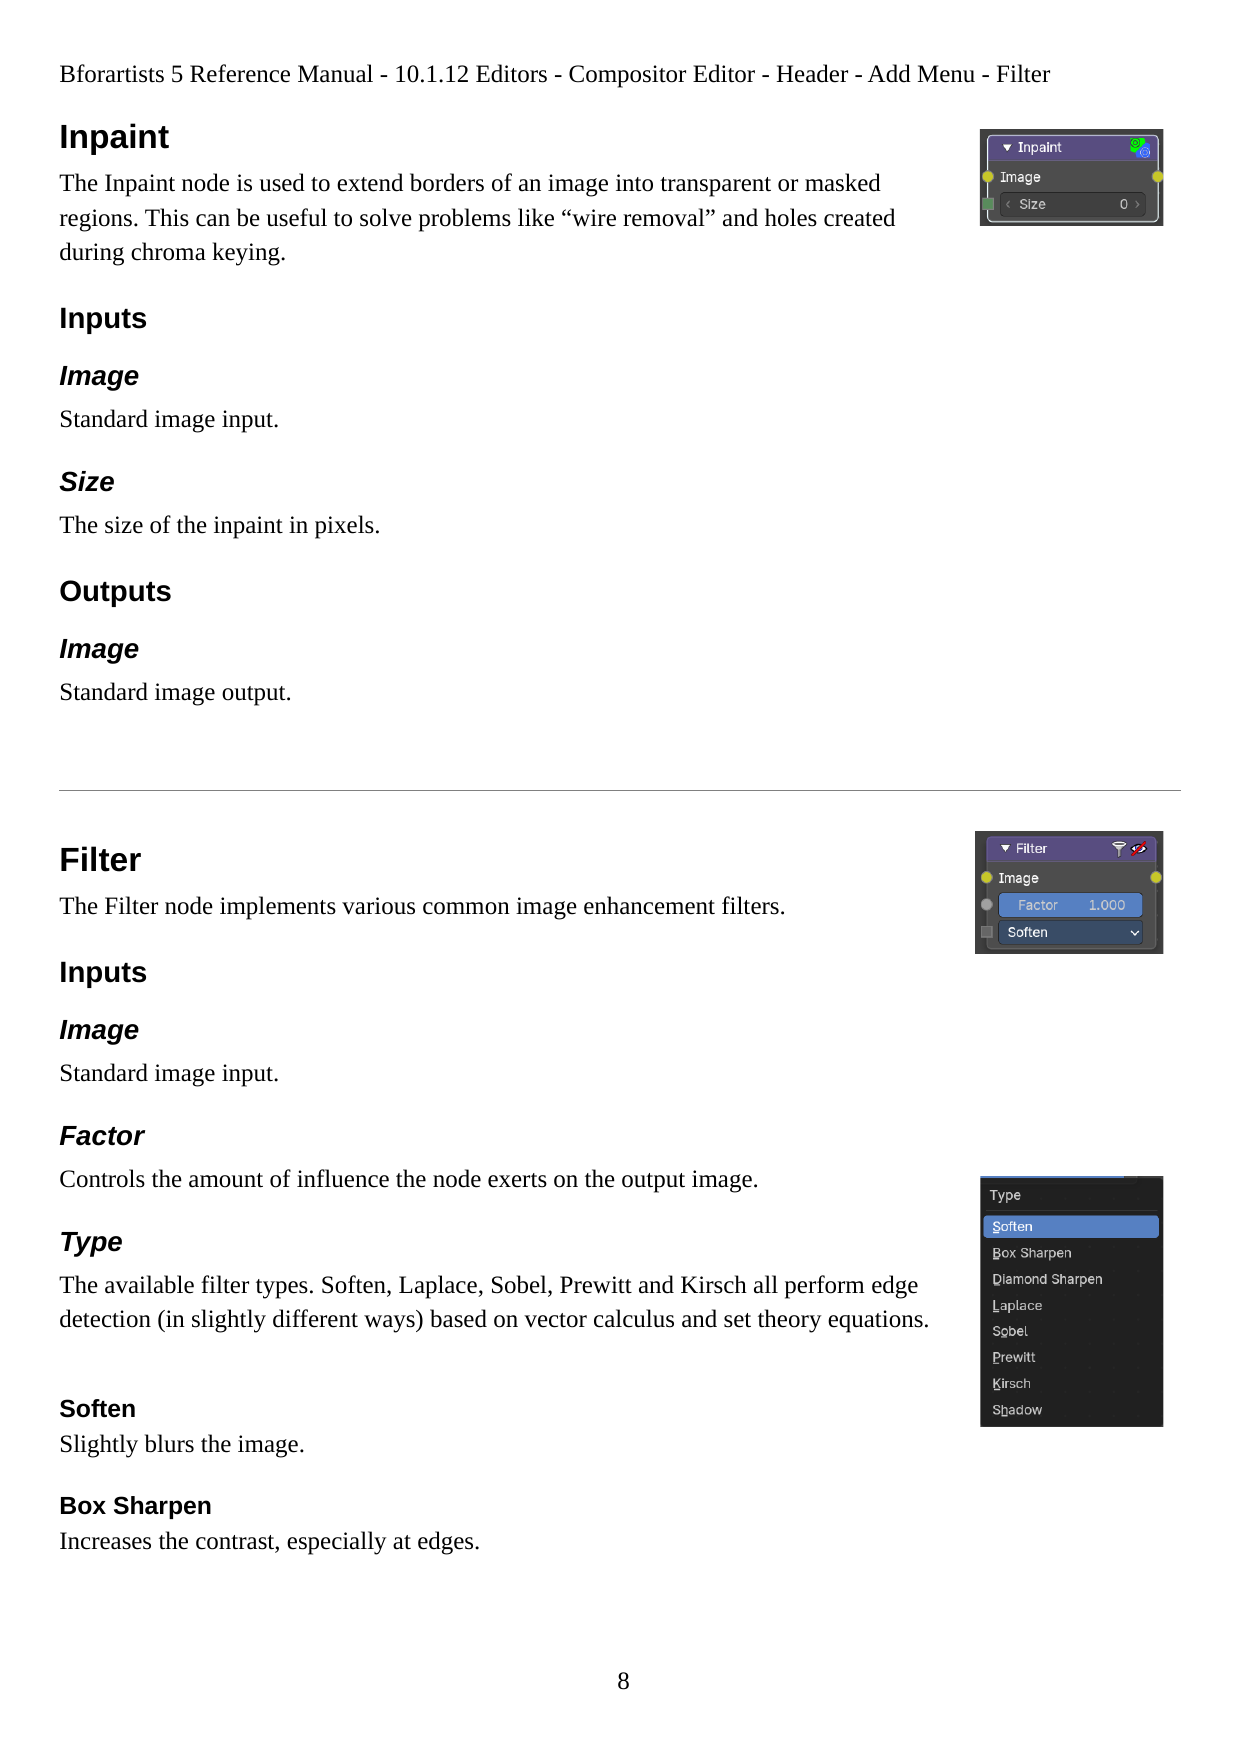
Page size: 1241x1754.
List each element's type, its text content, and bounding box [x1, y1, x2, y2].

subtitle Type [59, 1225, 980, 1257]
subtitle Image [59, 360, 1181, 392]
subtitle [1164, 1394, 1181, 1423]
subtitle [1164, 840, 1181, 879]
subtitle Inputs [59, 955, 1181, 988]
text Standard image input. [59, 404, 1181, 433]
text The available filter types. Soften, Laplace, Sobel, Prewitt and Kirsch all perform edge detection (in slightly different ways) based on vector calculus and set theory equations. [59, 1270, 980, 1333]
subtitle Soften [59, 1394, 980, 1423]
text Controls the amount of influence the node exerts on the output image. [59, 1164, 1181, 1193]
subtitle Image [59, 632, 1181, 664]
subtitle Inpaint [59, 117, 1181, 156]
text The Filter node implements various common image enhancement filters. [59, 891, 975, 920]
subtitle Size [59, 466, 1181, 498]
text Increases the contrast, especially at edges. [59, 1526, 1181, 1554]
subtitle Factor [59, 1119, 1181, 1151]
text Slightly blurs the image. [59, 1429, 1181, 1458]
text Standard image input. [59, 1058, 1181, 1087]
subtitle Inputs [59, 301, 1181, 335]
subtitle Outputs [59, 574, 1181, 607]
subtitle Image [59, 1013, 1181, 1045]
text Standard image output. [59, 677, 1181, 706]
picture [979, 129, 1164, 226]
subtitle Filter [59, 840, 975, 879]
picture [980, 1176, 1164, 1427]
text The size of the inpaint in pixels. [59, 510, 1181, 539]
subtitle Box Sharpen [59, 1491, 1181, 1519]
subtitle [1164, 1225, 1181, 1257]
picture [975, 831, 1164, 954]
text The Inpaint node is used to extend borders of an image into transparent or masked regions. This can be useful to solve problems like “wire removal” and holes created during chroma keying. [59, 168, 1181, 266]
